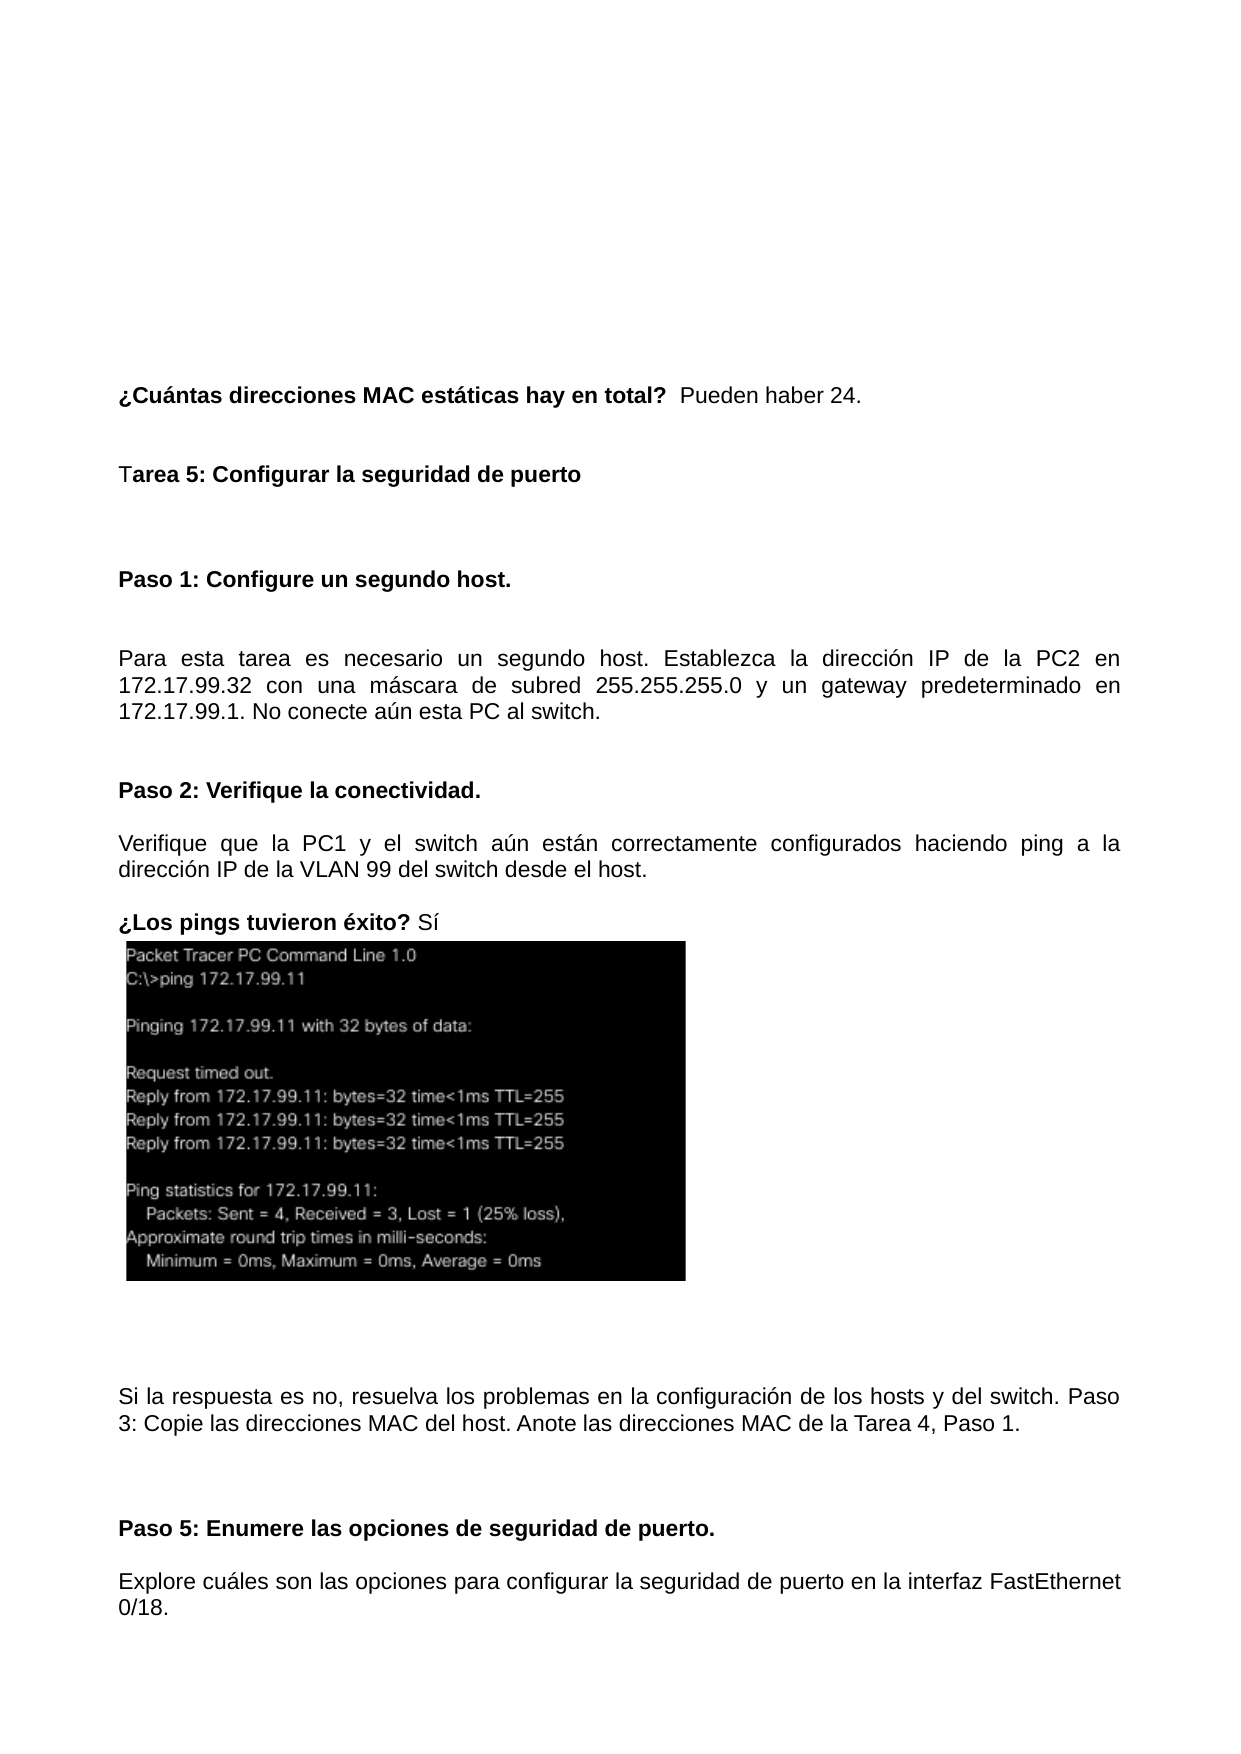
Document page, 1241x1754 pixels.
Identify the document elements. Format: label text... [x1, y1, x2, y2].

text Tarea 5: Configurar la seguridad de puerto [118, 461, 1122, 487]
text ¿Los pings tuvieron éxito? Sí [118, 909, 1122, 935]
text Para esta tarea es necesario un segundo host. Establezca la dirección IP de la PC2 en 172.17.99.32 con una máscara de subred 255.255.255.0 y un gateway predeterminado en 172.17.99.1. No conecte aún esta PC al switch. [118, 645, 1122, 724]
picture [126, 941, 686, 1281]
text Paso 2: Verifique la conectividad. [118, 777, 1122, 803]
text Paso 5: Enumere las opciones de seguridad de puerto. [118, 1515, 1122, 1541]
text Si la respuesta es no, resuelva los problemas en la configuración de los hosts y del switch. Paso 3: Copie las direcciones MAC del host. Anote las direcciones MAC de la Tarea 4, Paso 1. [118, 1383, 1122, 1436]
text Verifique que la PC1 y el switch aún están correctamente configurados haciendo ping a la dirección IP de la VLAN 99 del switch desde el host. [118, 830, 1122, 882]
text ¿Cuántas direcciones MAC estáticas hay en total? Pueden haber 24. [118, 382, 1122, 408]
text Explore cuáles son las opciones para configurar la seguridad de puerto en la interfaz FastEthernet 0/18. [118, 1568, 1122, 1620]
text Paso 1: Configure un segundo host. [118, 566, 1122, 592]
